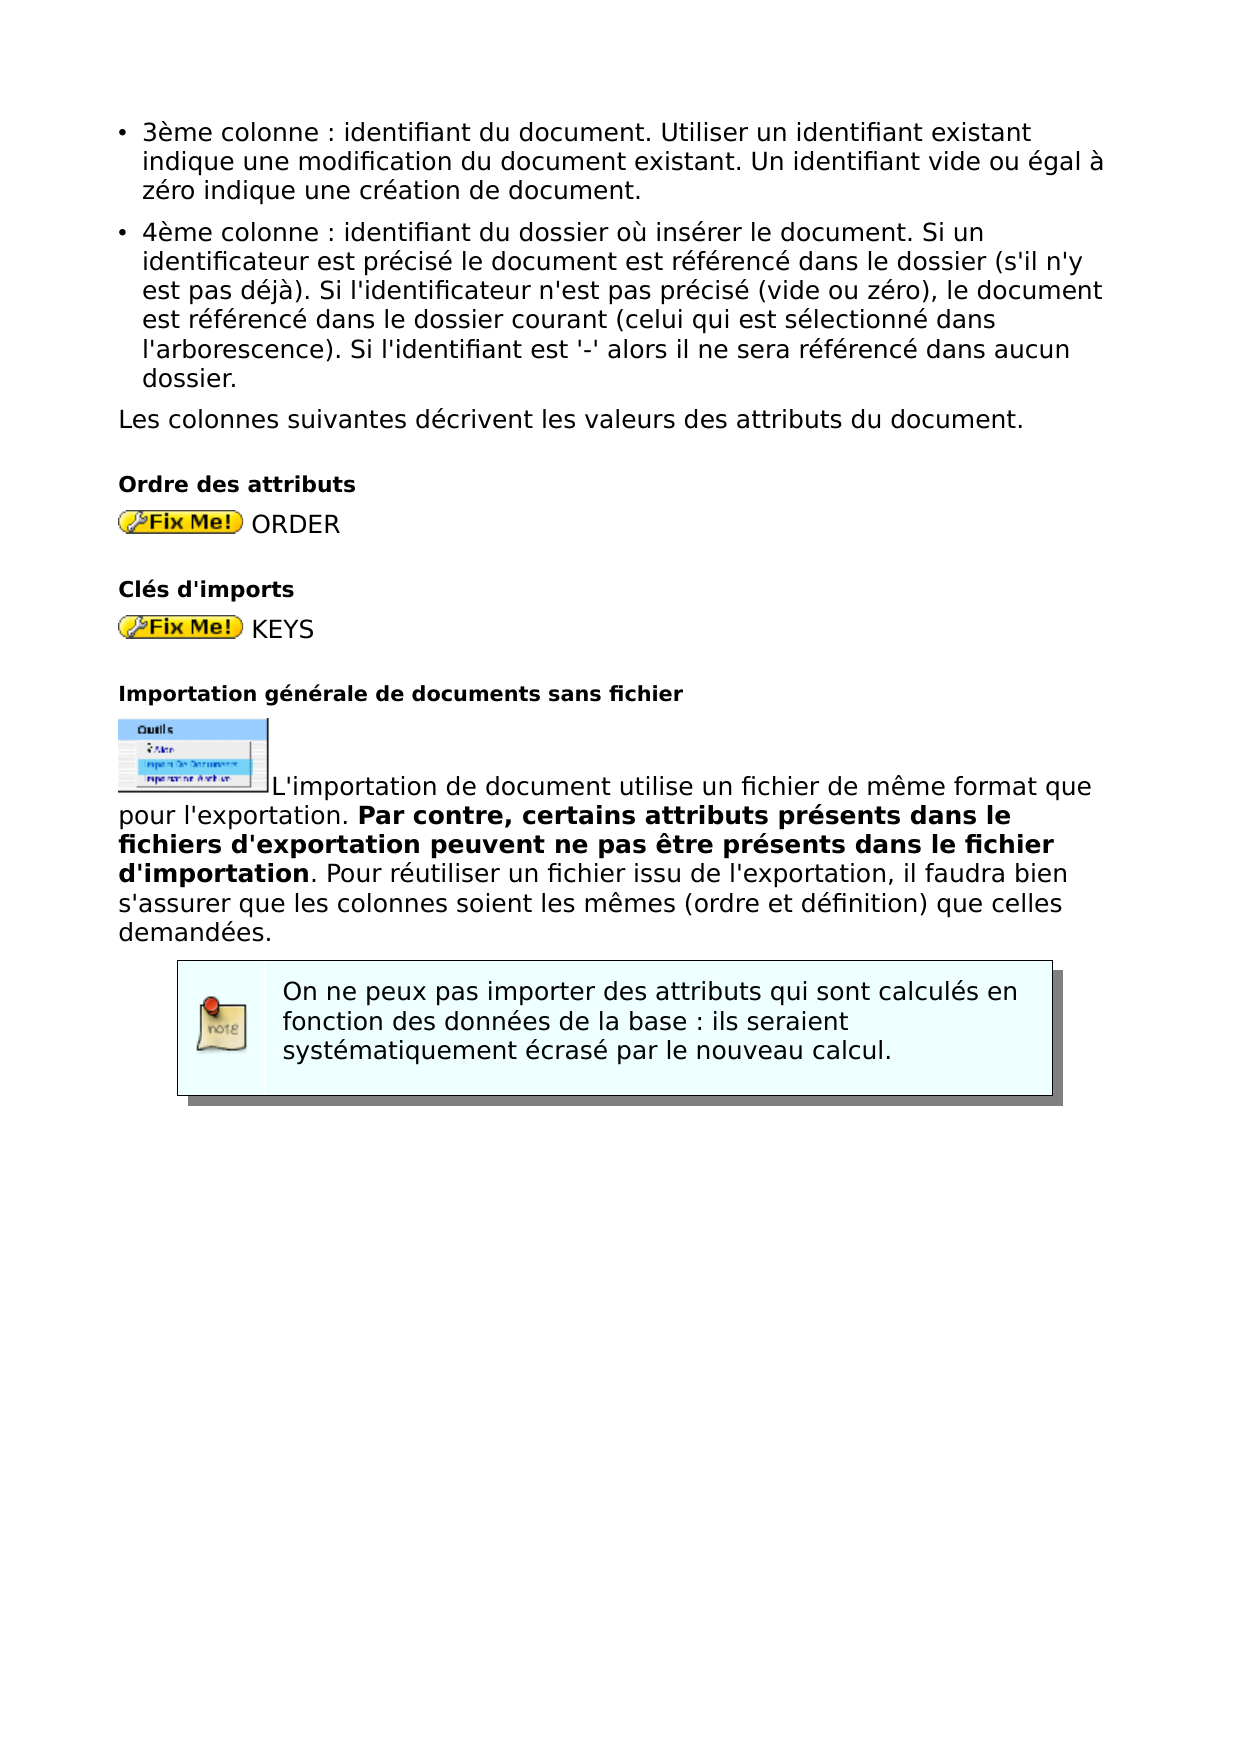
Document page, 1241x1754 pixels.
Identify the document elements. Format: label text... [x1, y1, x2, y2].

picture [183, 990, 259, 1065]
text L'importation de document utilise un fichier de même format que pour l'exportation. Par contre, certains attributs présents dans le fichiers d'exportation peuvent ne pas être présents dans le fichier d'importation. Pour réutiliser un fichier issu de l'exportation, il faudra bien s'assurer que les colonnes soient les mêmes (ordre et définition) que celles demandées. [118, 719, 1122, 947]
text Les colonnes suivantes décrivent les valeurs des attributs du document. [118, 406, 1122, 435]
text KEYS [118, 615, 1122, 644]
picture [118, 510, 244, 534]
list 3ème colonne : identifiant du document. Utiliser un identifiant existant indique une modification du document existant. Un identifiant vide ou égal à zéro indique une création de document. [118, 118, 1122, 206]
table_header On ne peux pas importer des attributs qui sont calculés en fonction des données de la base : ils seraient systématiquement écrasé par le nouveau calcul. [265, 961, 1052, 1095]
picture [118, 615, 244, 639]
subtitle Importation générale de documents sans fichier [118, 682, 1122, 706]
subtitle Ordre des attributs [118, 472, 1122, 498]
text ORDER [118, 510, 1122, 540]
list 4ème colonne : identifiant du dossier où insérer le document. Si un identificateur est précisé le document est référencé dans le dossier (s'il n'y est pas déjà). Si l'identificateur n'est pas précisé (vide ou zéro), le document est référencé dans le dossier courant (celui qui est sélectionné dans l'arborescence). Si l'identifiant est '-' alors il ne sera référencé dans aucun dossier. [118, 218, 1122, 393]
table_header [178, 961, 264, 1095]
picture [118, 718, 272, 796]
subtitle Clés d'imports [118, 577, 1122, 603]
